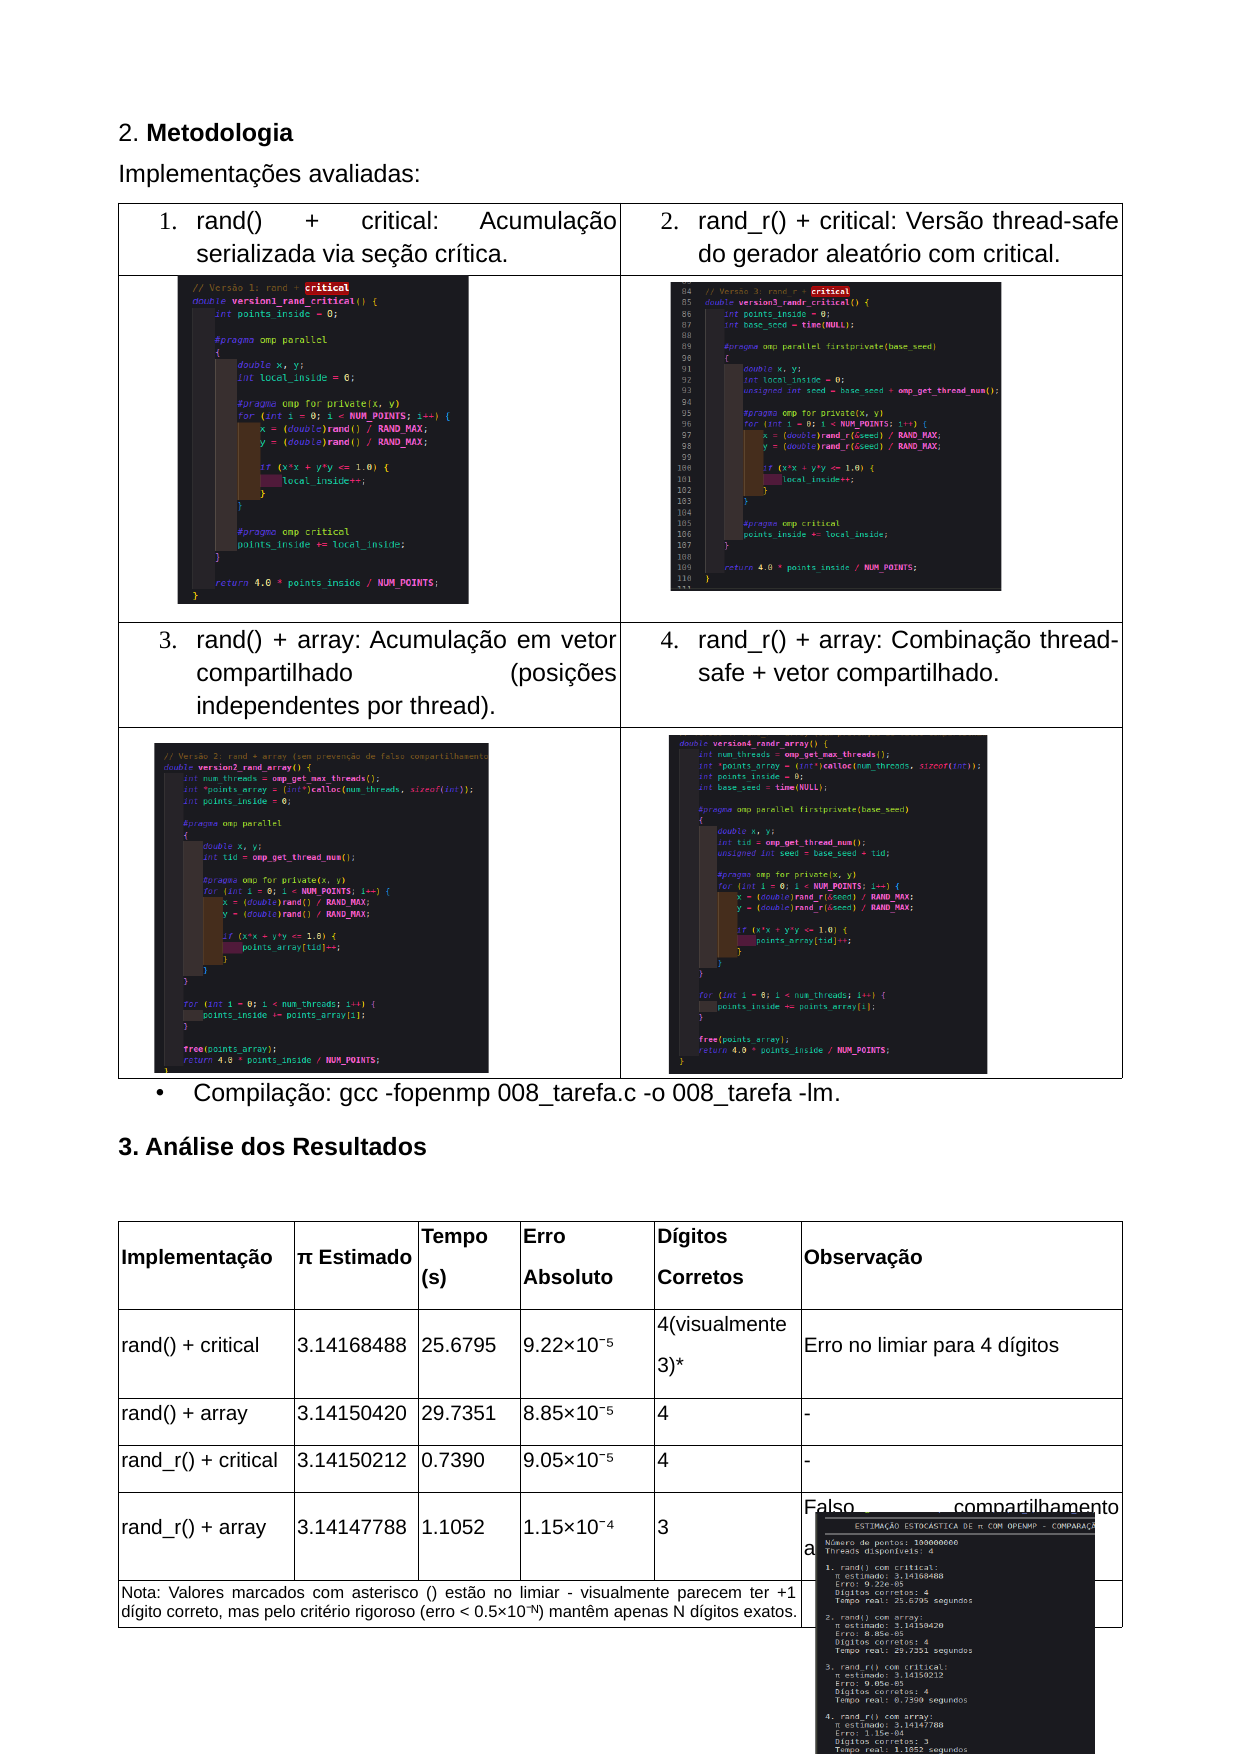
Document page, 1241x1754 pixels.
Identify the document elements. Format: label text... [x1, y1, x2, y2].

picture [668, 735, 869, 1074]
text Implementações avaliadas: [118, 159, 1122, 188]
subtitle 2. Metodologia [118, 118, 1122, 147]
table_cell 8.85×10⁻⁵ [521, 1399, 654, 1444]
table_cell 0.7390 [419, 1446, 520, 1492]
table_cell rand_r() + array: Combinação thread-safe + vetor compartilhado. [621, 623, 1122, 727]
table_header π Estimado [295, 1222, 418, 1309]
table_header Implementação [119, 1222, 294, 1309]
table_cell rand_r() + array [119, 1493, 294, 1580]
subtitle 3. Análise dos Resultados [118, 1132, 1122, 1161]
table_header rand() + critical: Acumulação serializada via seção crítica. [119, 204, 620, 275]
table_cell [621, 728, 1122, 1078]
table_cell rand() + array: Acumulação em vetor compartilhado (posições independentes por thread). [119, 623, 620, 727]
picture [815, 1512, 977, 1754]
table_header Dígitos Corretos [655, 1222, 801, 1309]
table_cell Falso compartilhamento aumentou o erro [802, 1493, 1122, 1580]
table_cell 29.7351 [419, 1399, 520, 1444]
table_cell 4 [655, 1446, 801, 1492]
table_header Observação [802, 1222, 1122, 1309]
table_cell [621, 276, 1122, 622]
table_header rand_r() + critical: Versão thread-safe do gerador aleatório com critical. [621, 204, 1122, 275]
table_cell [119, 728, 620, 1078]
table_cell - [802, 1446, 1122, 1492]
table_cell 9.05×10⁻⁵ [521, 1446, 654, 1492]
picture [177, 275, 324, 604]
table_cell rand() + array [119, 1399, 294, 1444]
table_cell 9.22×10⁻⁵ [521, 1310, 654, 1397]
table_header Tempo (s) [419, 1222, 520, 1309]
table_cell 4(visualmente 3)* [655, 1310, 801, 1397]
table_cell 4 [655, 1399, 801, 1444]
table_cell 25.6795 [419, 1310, 520, 1397]
table_cell 3.14150212 [295, 1446, 418, 1492]
picture [154, 743, 371, 1073]
picture [670, 282, 858, 591]
table_cell rand_r() + critical [119, 1446, 294, 1492]
table_header Erro Absoluto [521, 1222, 654, 1309]
table_cell 3 [655, 1493, 801, 1580]
table_cell 3.14150420 [295, 1399, 418, 1444]
table_cell Erro no limiar para 4 dígitos [802, 1310, 1122, 1397]
table_cell - [802, 1399, 1122, 1444]
table_cell [802, 1581, 815, 1627]
table_cell 1.1052 [419, 1493, 520, 1580]
table_cell [119, 276, 620, 622]
list Compilação: gcc -fopenmp 008_tarefa.c -o 008_tarefa -lm. [156, 1079, 1122, 1107]
table_cell [977, 1581, 1122, 1627]
table_cell Nota: Valores marcados com asterisco () estão no limiar - visualmente parecem ter +1 dígito correto, mas pelo critério rigoroso (erro < 0.5×10⁻ᴺ) mantêm apenas N dígitos exatos. [119, 1581, 801, 1627]
table_cell 3.14168488 [295, 1310, 418, 1397]
table_cell rand() + critical [119, 1310, 294, 1397]
table_cell 3.14147788 [295, 1493, 418, 1580]
table_cell 1.15×10⁻⁴ [521, 1493, 654, 1580]
